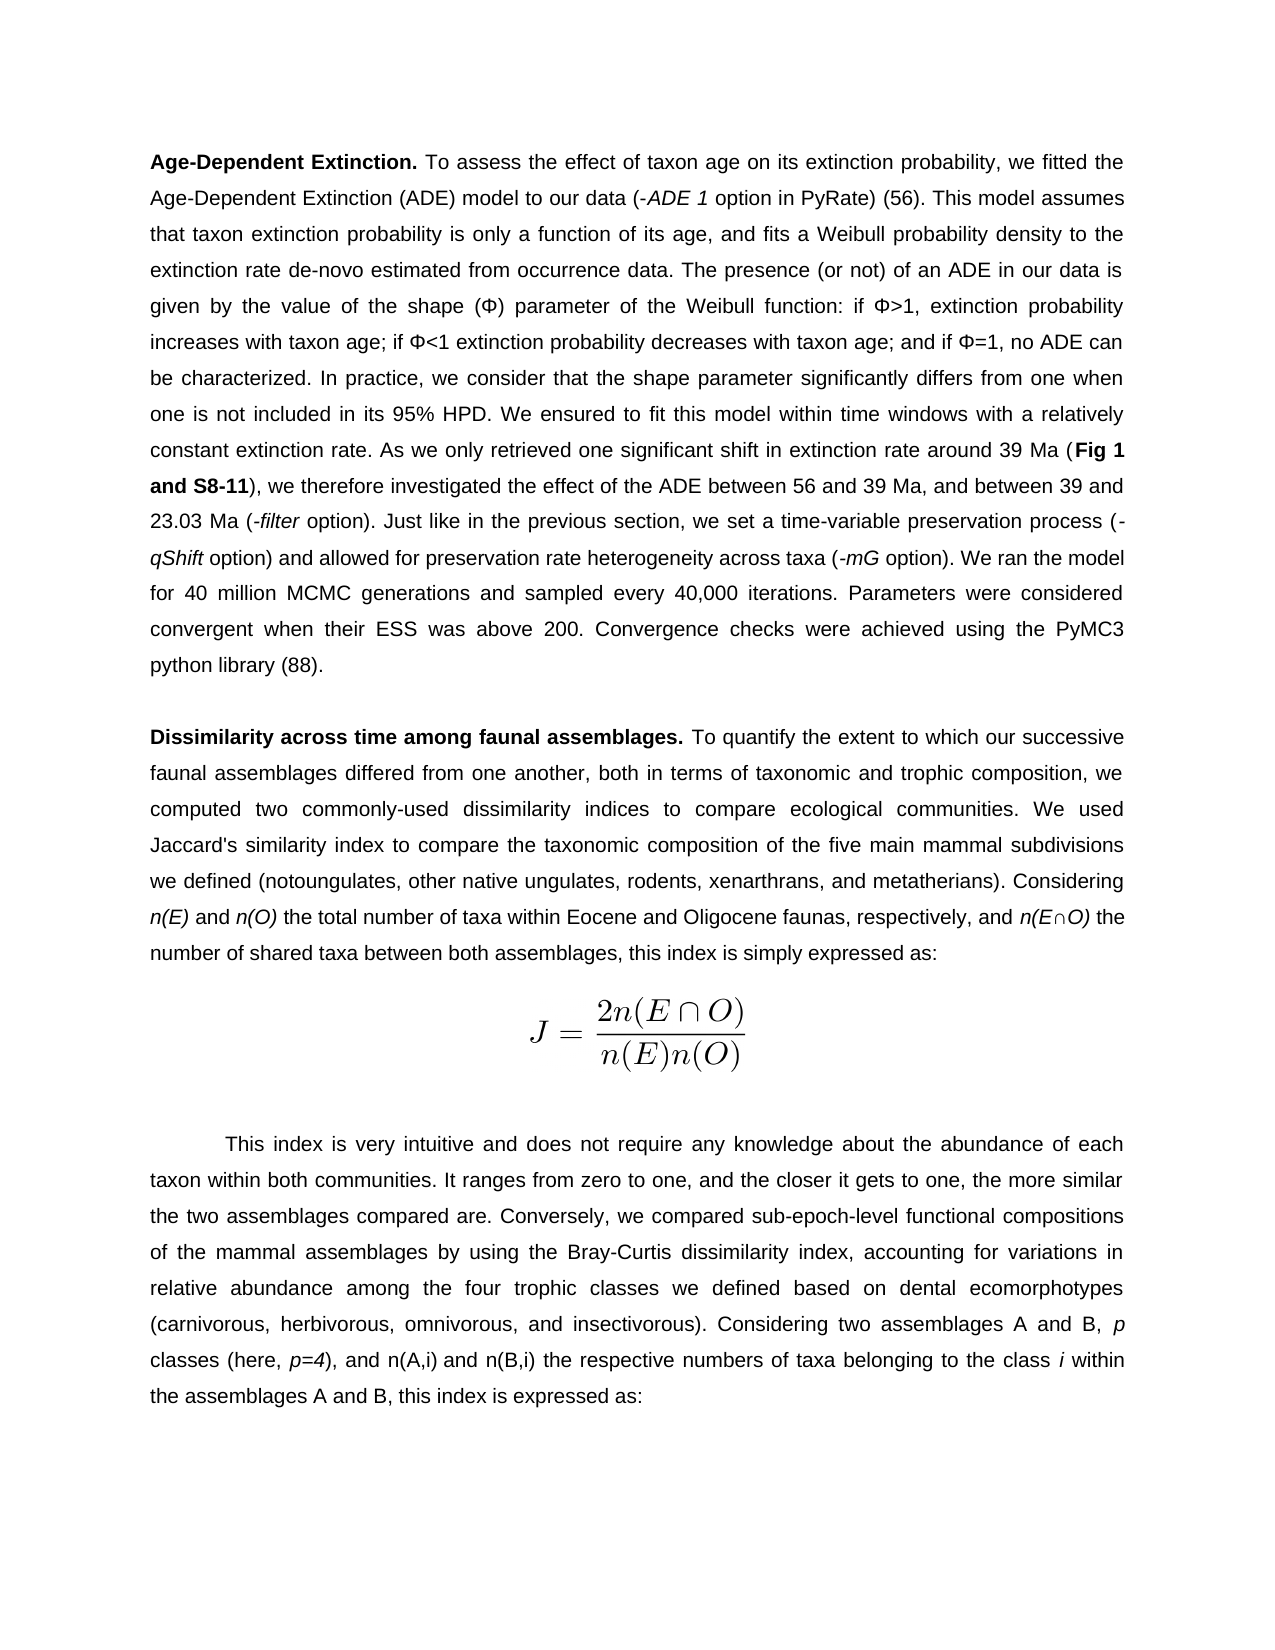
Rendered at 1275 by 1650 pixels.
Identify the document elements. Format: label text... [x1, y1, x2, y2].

text This index is very intuitive and does not require any knowledge about the abundance of each taxon within both communities. It ranges from zero to one, and the closer it gets to one, the more similar the two assemblages compared are. Conversely, we compared sub-epoch-level functional compositions of the mammal assemblages by using the Bray-Curtis dissimilarity index, accounting for variations in relative abundance among the four trophic classes we defined based on dental ecomorphotypes (carnivorous, herbivorous, omnivorous, and insectivorous). Considering two assemblages A and B, p classes (here, p=4), and n(A,i) and n(B,i) the respective numbers of taxa belonging to the class i within the assemblages A and B, this index is expressed as: [150, 1132, 1125, 1407]
text Age-Dependent Extinction. To assess the effect of taxon age on its extinction probability, we fitted the Age-Dependent Extinction (ADE) model to our data (-ADE 1 option in PyRate) (56). This model assumes that taxon extinction probability is only a function of its age, and fits a Weibull probability density to the extinction rate de-novo estimated from occurrence data. The presence (or not) of an ADE in our data is given by the value of the shape (Φ) parameter of the Weibull function: if Φ>1, extinction probability increases with taxon age; if Φ<1 extinction probability decreases with taxon age; and if Φ=1, no ADE can be characterized. In practice, we consider that the shape parameter significantly differs from one when one is not included in its 95% HPD. We ensured to fit this model within time windows with a relatively constant extinction rate. As we only retrieved one significant shift in extinction rate around 39 Ma (Fig 1 and S8-11), we therefore investigated the effect of the ADE between 56 and 39 Ma, and between 39 and 23.03 Ma (-filter option). Just like in the previous section, we set a time-variable preservation process (-qShift option) and allowed for preservation rate heterogeneity across taxa (-mG option). We ran the model for 40 million MCMC generations and sampled every 40,000 iterations. Parameters were considered convergent when their ESS was above 200. Convergence checks were achieved using the PyMC3 python library (88). [150, 150, 1125, 677]
picture [530, 997, 746, 1072]
text Dissimilarity across time among faunal assemblages. To quantify the extent to which our successive faunal assemblages differed from one another, both in terms of taxonomic and trophic composition, we computed two commonly-used dissimilarity indices to compare ecological communities. We used Jaccard's similarity index to compare the taxonomic composition of the five main mammal subdivisions we defined (notoungulates, other native ungulates, rodents, xenarthrans, and metatherians). Considering n(E) and n(O) the total number of taxa within Eocene and Oligocene faunas, respectively, and n(E∩O) the number of shared taxa between both assemblages, this index is simply expressed as: [150, 725, 1125, 964]
